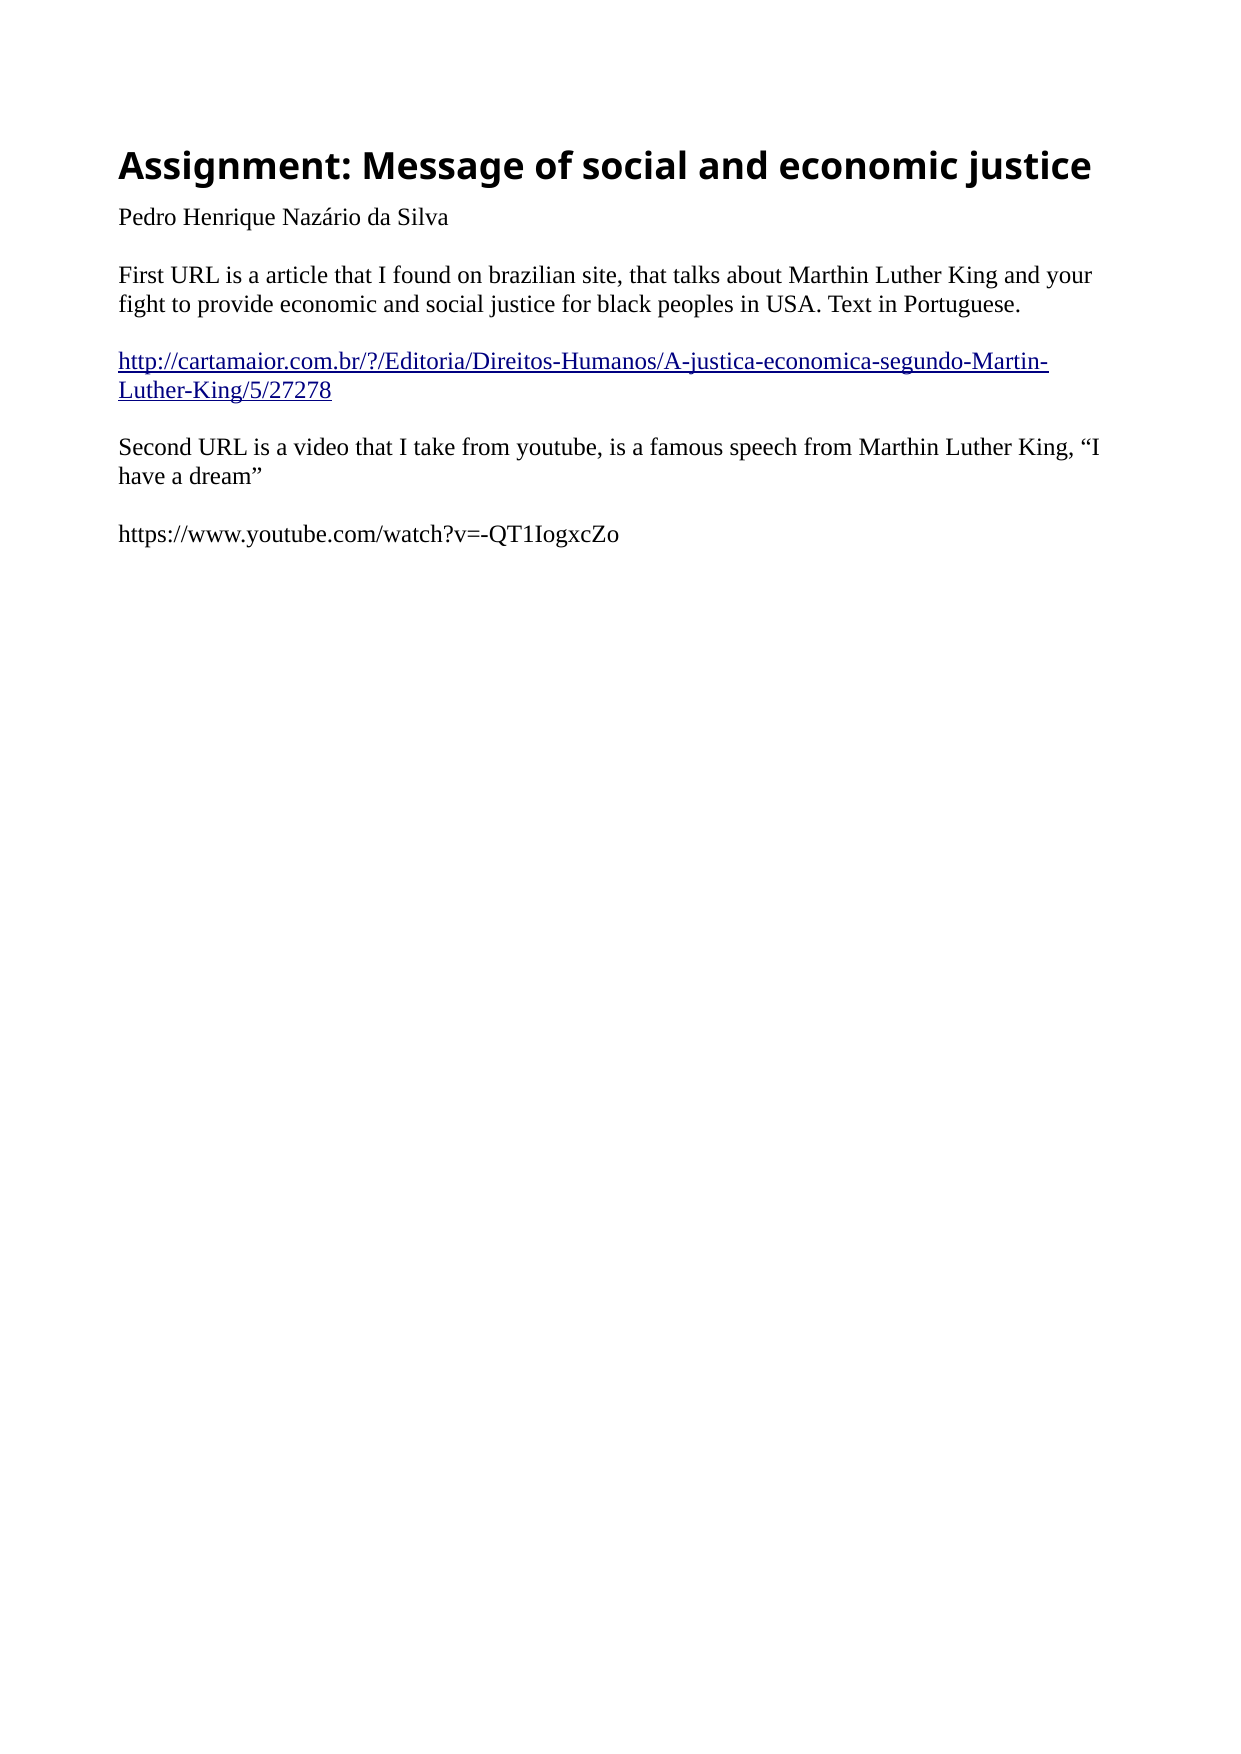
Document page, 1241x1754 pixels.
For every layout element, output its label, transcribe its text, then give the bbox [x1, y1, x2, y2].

text First URL is a article that I found on brazilian site, that talks about Marthin Luther King and your fight to provide economic and social justice for black peoples in USA. Text in Portuguese. [118, 260, 1122, 317]
text https://www.youtube.com/watch?v=-QT1IogxcZo [118, 519, 1122, 547]
text Pedro Henrique Nazário da Silva [118, 202, 1122, 231]
subtitle Assignment: Message of social and economic justice [118, 139, 1122, 190]
text http://cartamaior.com.br/?/Editoria/Direitos-Humanos/A-justica-economica-segundo-Martin-Luther-King/5/27278 [118, 346, 1122, 404]
text Second URL is a video that I take from youtube, is a famous speech from Marthin Luther King, “I have a dream” [118, 432, 1122, 490]
